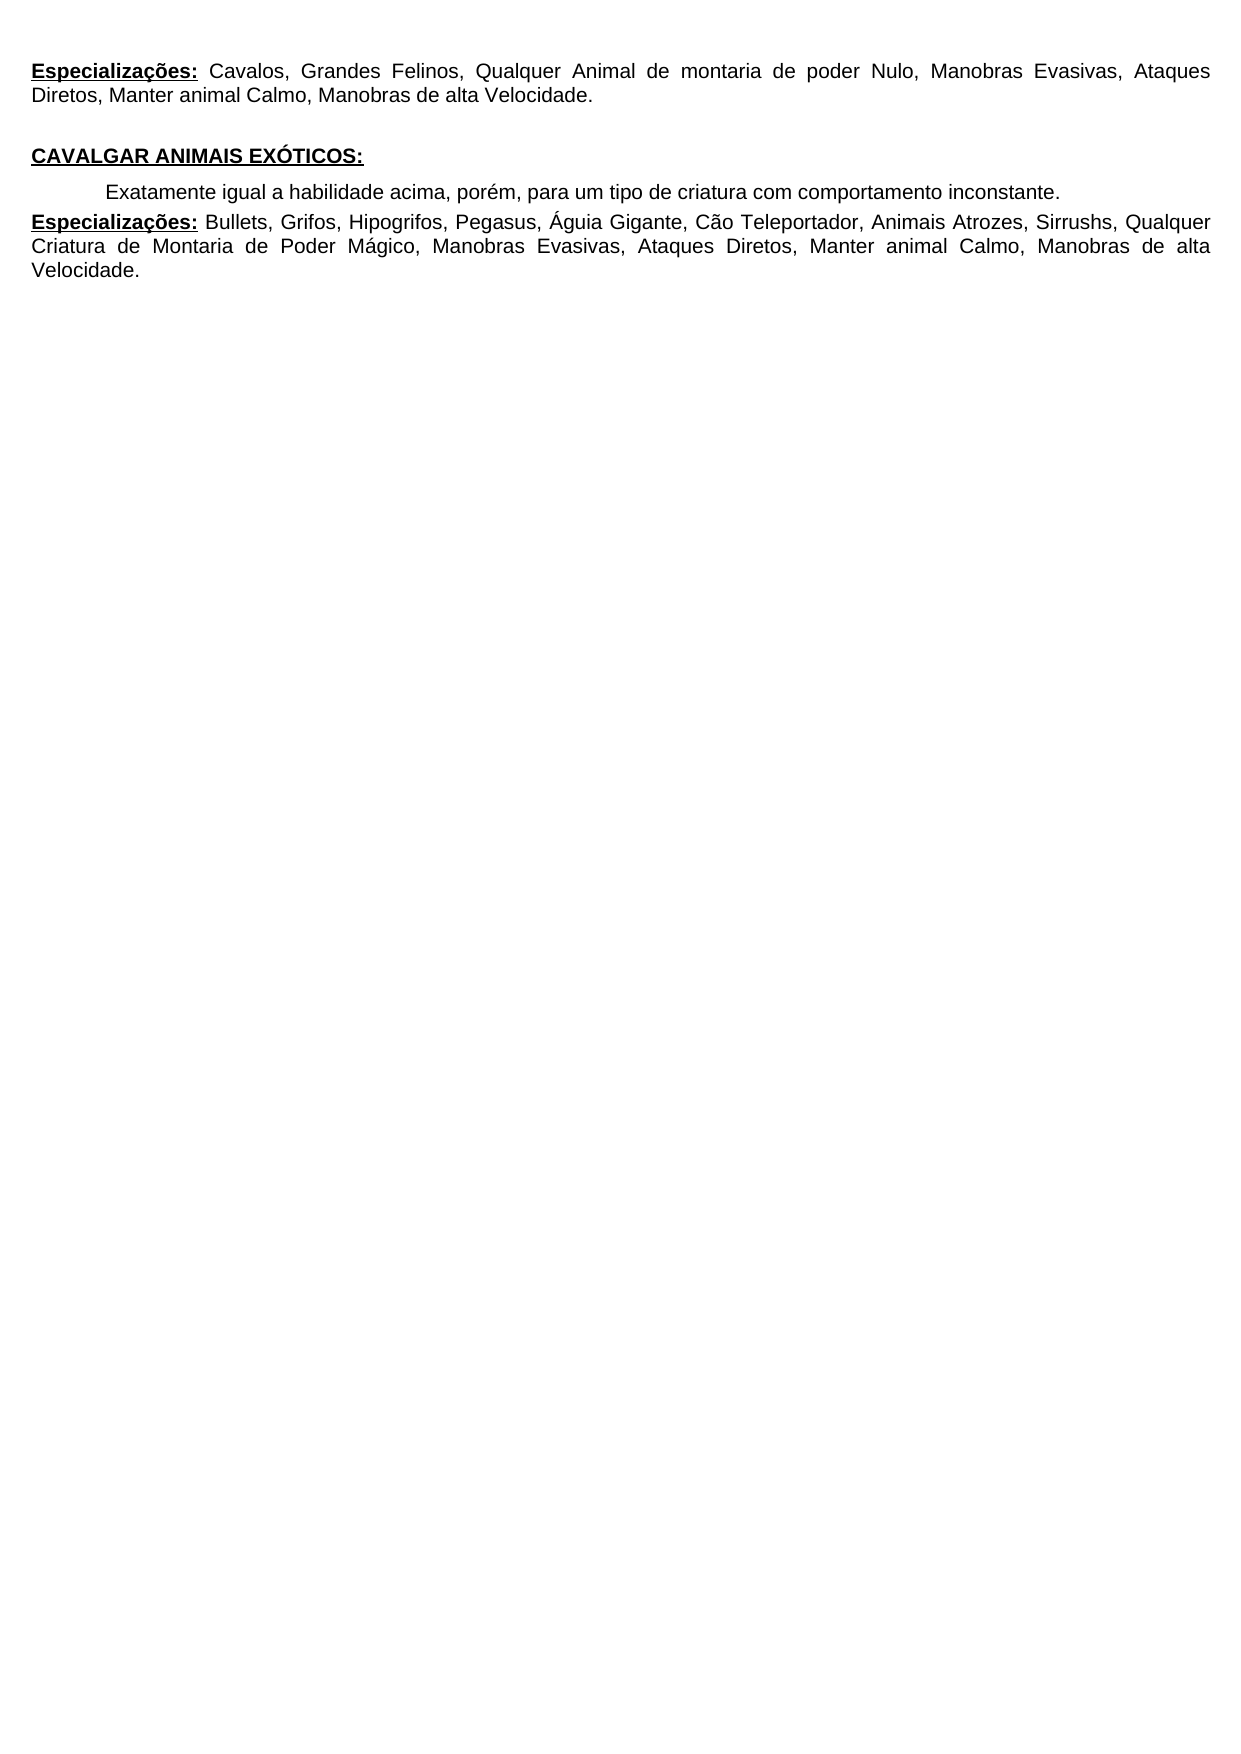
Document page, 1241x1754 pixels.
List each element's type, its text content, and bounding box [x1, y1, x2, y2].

text Especializações: Bullets, Grifos, Hipogrifos, Pegasus, Águia Gigante, Cão Teleportador, Animais Atrozes, Sirrushs, Qualquer Criatura de Montaria de Poder Mágico, Manobras Evasivas, Ataques Diretos, Manter animal Calmo, Manobras de alta Velocidade. [31, 210, 1212, 282]
text Exatamente igual a habilidade acima, porém, para um tipo de criatura com comportamento inconstante. [31, 180, 1212, 204]
text Especializações: Cavalos, Grandes Felinos, Qualquer Animal de montaria de poder Nulo, Manobras Evasivas, Ataques Diretos, Manter animal Calmo, Manobras de alta Velocidade. [31, 59, 1212, 107]
text CAVALGAR ANIMAIS EXÓTICOS: [31, 143, 1212, 167]
